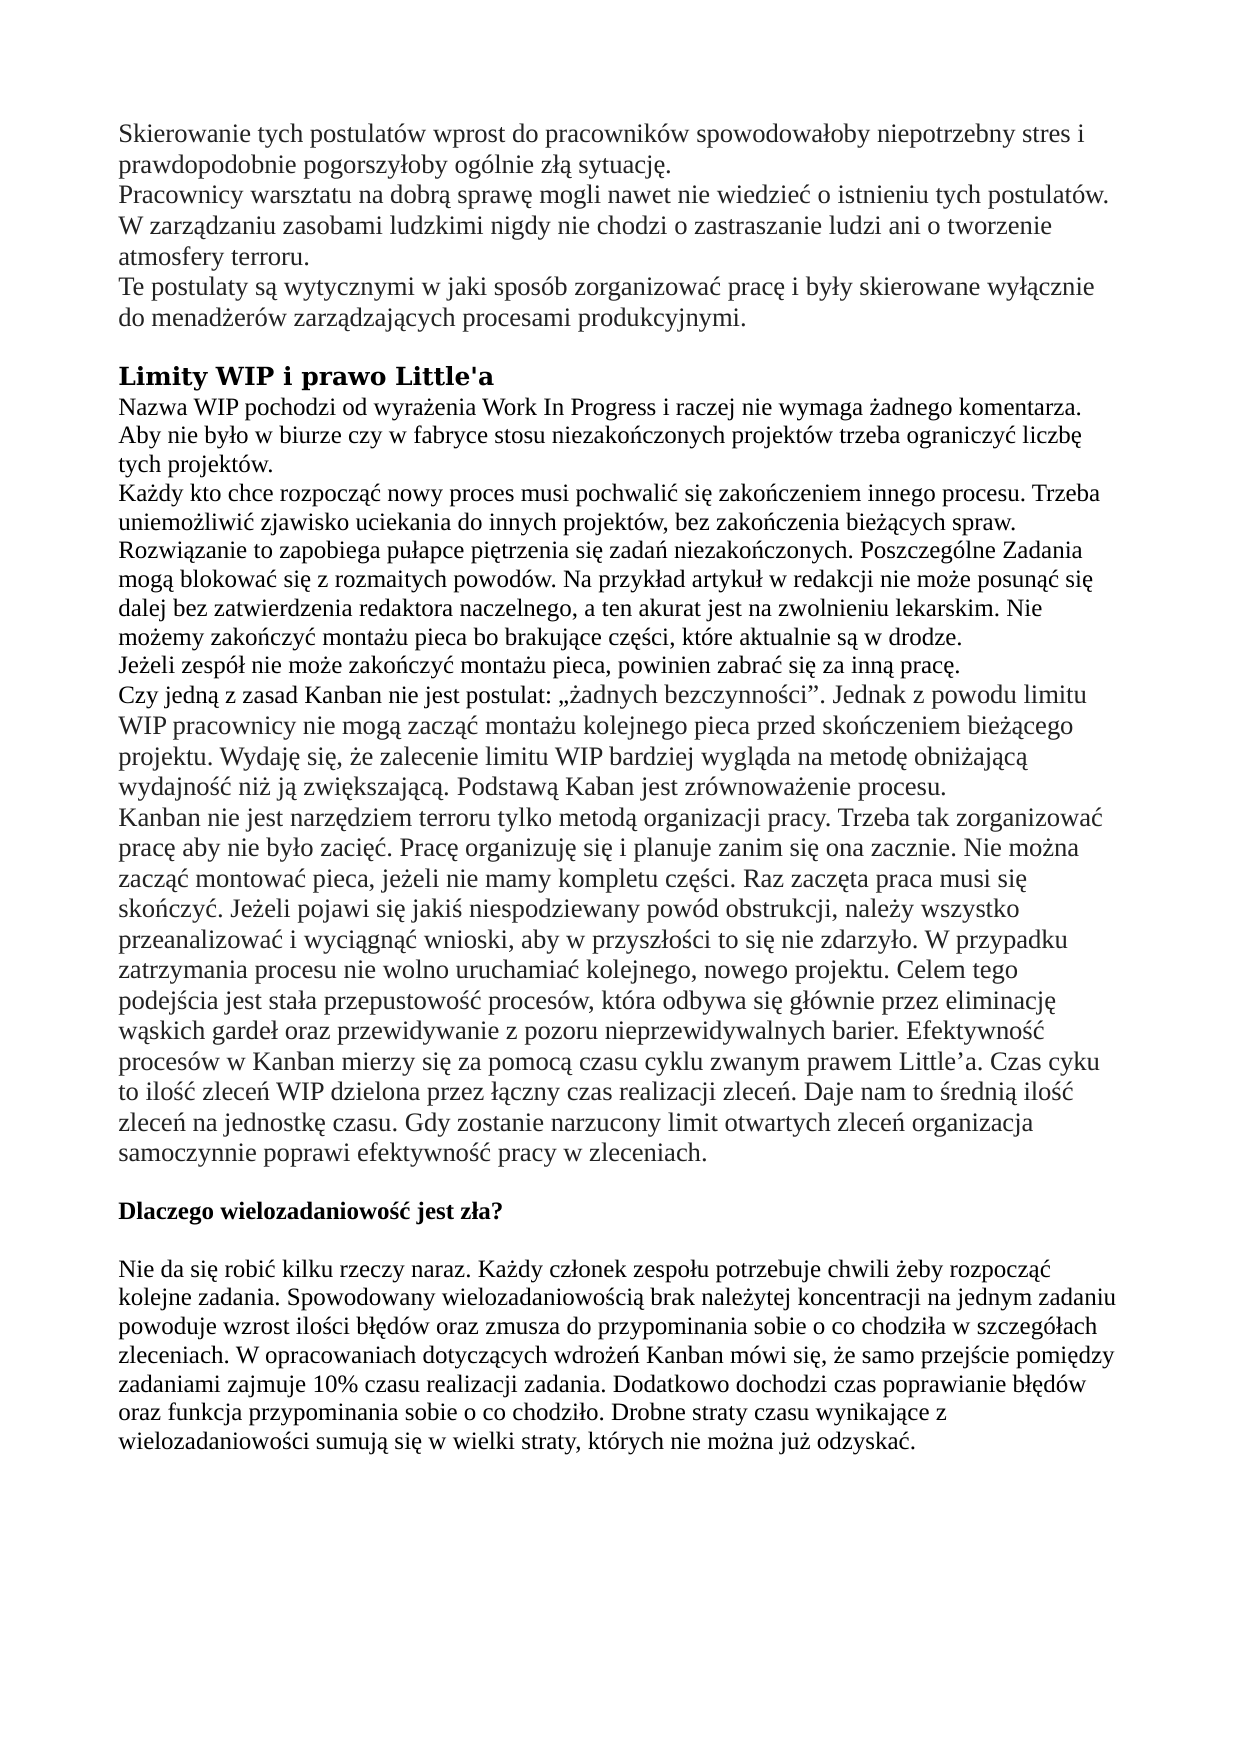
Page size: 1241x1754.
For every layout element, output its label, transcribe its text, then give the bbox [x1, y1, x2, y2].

text Każdy kto chce rozpocząć nowy proces musi pochwalić się zakończeniem innego procesu. Trzeba uniemożliwić zjawisko uciekania do innych projektów, bez zakończenia bieżących spraw. Rozwiązanie to zapobiega pułapce piętrzenia się zadań niezakończonych. Poszczególne Zadania mogą blokować się z rozmaitych powodów. Na przykład artykuł w redakcji nie może posunąć się dalej bez zatwierdzenia redaktora naczelnego, a ten akurat jest na zwolnieniu lekarskim. Nie możemy zakończyć montażu pieca bo brakujące części, które aktualnie są w drodze. [118, 478, 1122, 650]
text Dlaczego wielozadaniowość jest zła? [118, 1196, 1122, 1225]
text Skierowanie tych postulatów wprost do pracowników spowodowałoby niepotrzebny stres i prawdopodobnie pogorszyłoby ogólnie złą sytuację. [118, 118, 1122, 179]
text Nazwa WIP pochodzi od wyrażenia Work In Progress i raczej nie wymaga żadnego komentarza. Aby nie było w biurze czy w fabryce stosu niezakończonych projektów trzeba ograniczyć liczbę tych projektów. [118, 392, 1122, 478]
text Czy jedną z zasad Kanban nie jest postulat: „żadnych bezczynności”. Jednak z powodu limitu WIP pracownicy nie mogą zacząć montażu kolejnego pieca przed skończeniem bieżącego projektu. Wydaję się, że zalecenie limitu WIP bardziej wygląda na metodę obniżającą wydajność niż ją zwiększającą. Podstawą Kaban jest zrównoważenie procesu. [118, 679, 1122, 801]
text Limity WIP i prawo Little'a [118, 362, 1122, 392]
text Te postulaty są wytycznymi w jaki sposób zorganizować pracę i były skierowane wyłącznie do menadżerów zarządzających procesami produkcyjnymi. [118, 271, 1122, 332]
text Pracownicy warsztatu na dobrą sprawę mogli nawet nie wiedzieć o istnieniu tych postulatów. W zarządzaniu zasobami ludzkimi nigdy nie chodzi o zastraszanie ludzi ani o tworzenie atmosfery terroru. [118, 179, 1122, 271]
text Nie da się robić kilku rzeczy naraz. Każdy członek zespołu potrzebuje chwili żeby rozpocząć kolejne zadania. Spowodowany wielozadaniowością brak należytej koncentracji na jednym zadaniu powoduje wzrost ilości błędów oraz zmusza do przypominania sobie o co chodziła w szczegółach zleceniach. W opracowaniach dotyczących wdrożeń Kanban mówi się, że samo przejście pomiędzy zadaniami zajmuje 10% czasu realizacji zadania. Dodatkowo dochodzi czas poprawianie błędów oraz funkcja przypominania sobie o co chodziło. Drobne straty czasu wynikające z wielozadaniowości sumują się w wielki straty, których nie można już odzyskać. [118, 1254, 1122, 1455]
text Jeżeli zespół nie może zakończyć montażu pieca, powinien zabrać się za inną pracę. [118, 650, 1122, 679]
text Kanban nie jest narzędziem terroru tylko metodą organizacji pracy. Trzeba tak zorganizować pracę aby nie było zacięć. Pracę organizuję się i planuje zanim się ona zacznie. Nie można zacząć montować pieca, jeżeli nie mamy kompletu części. Raz zaczęta praca musi się skończyć. Jeżeli pojawi się jakiś niespodziewany powód obstrukcji, należy wszystko przeanalizować i wyciągnąć wnioski, aby w przyszłości to się nie zdarzyło. W przypadku zatrzymania procesu nie wolno uruchamiać kolejnego, nowego projektu. Celem tego podejścia jest stała przepustowość procesów, która odbywa się głównie przez eliminację wąskich gardeł oraz przewidywanie z pozoru nieprzewidywalnych barier. Efektywność procesów w Kanban mierzy się za pomocą czasu cyklu zwanym prawem Little’a. Czas cyku to ilość zleceń WIP dzielona przez łączny czas realizacji zleceń. Daje nam to średnią ilość zleceń na jednostkę czasu. Gdy zostanie narzucony limit otwartych zleceń organizacja samoczynnie poprawi efektywność pracy w zleceniach. [118, 801, 1122, 1167]
